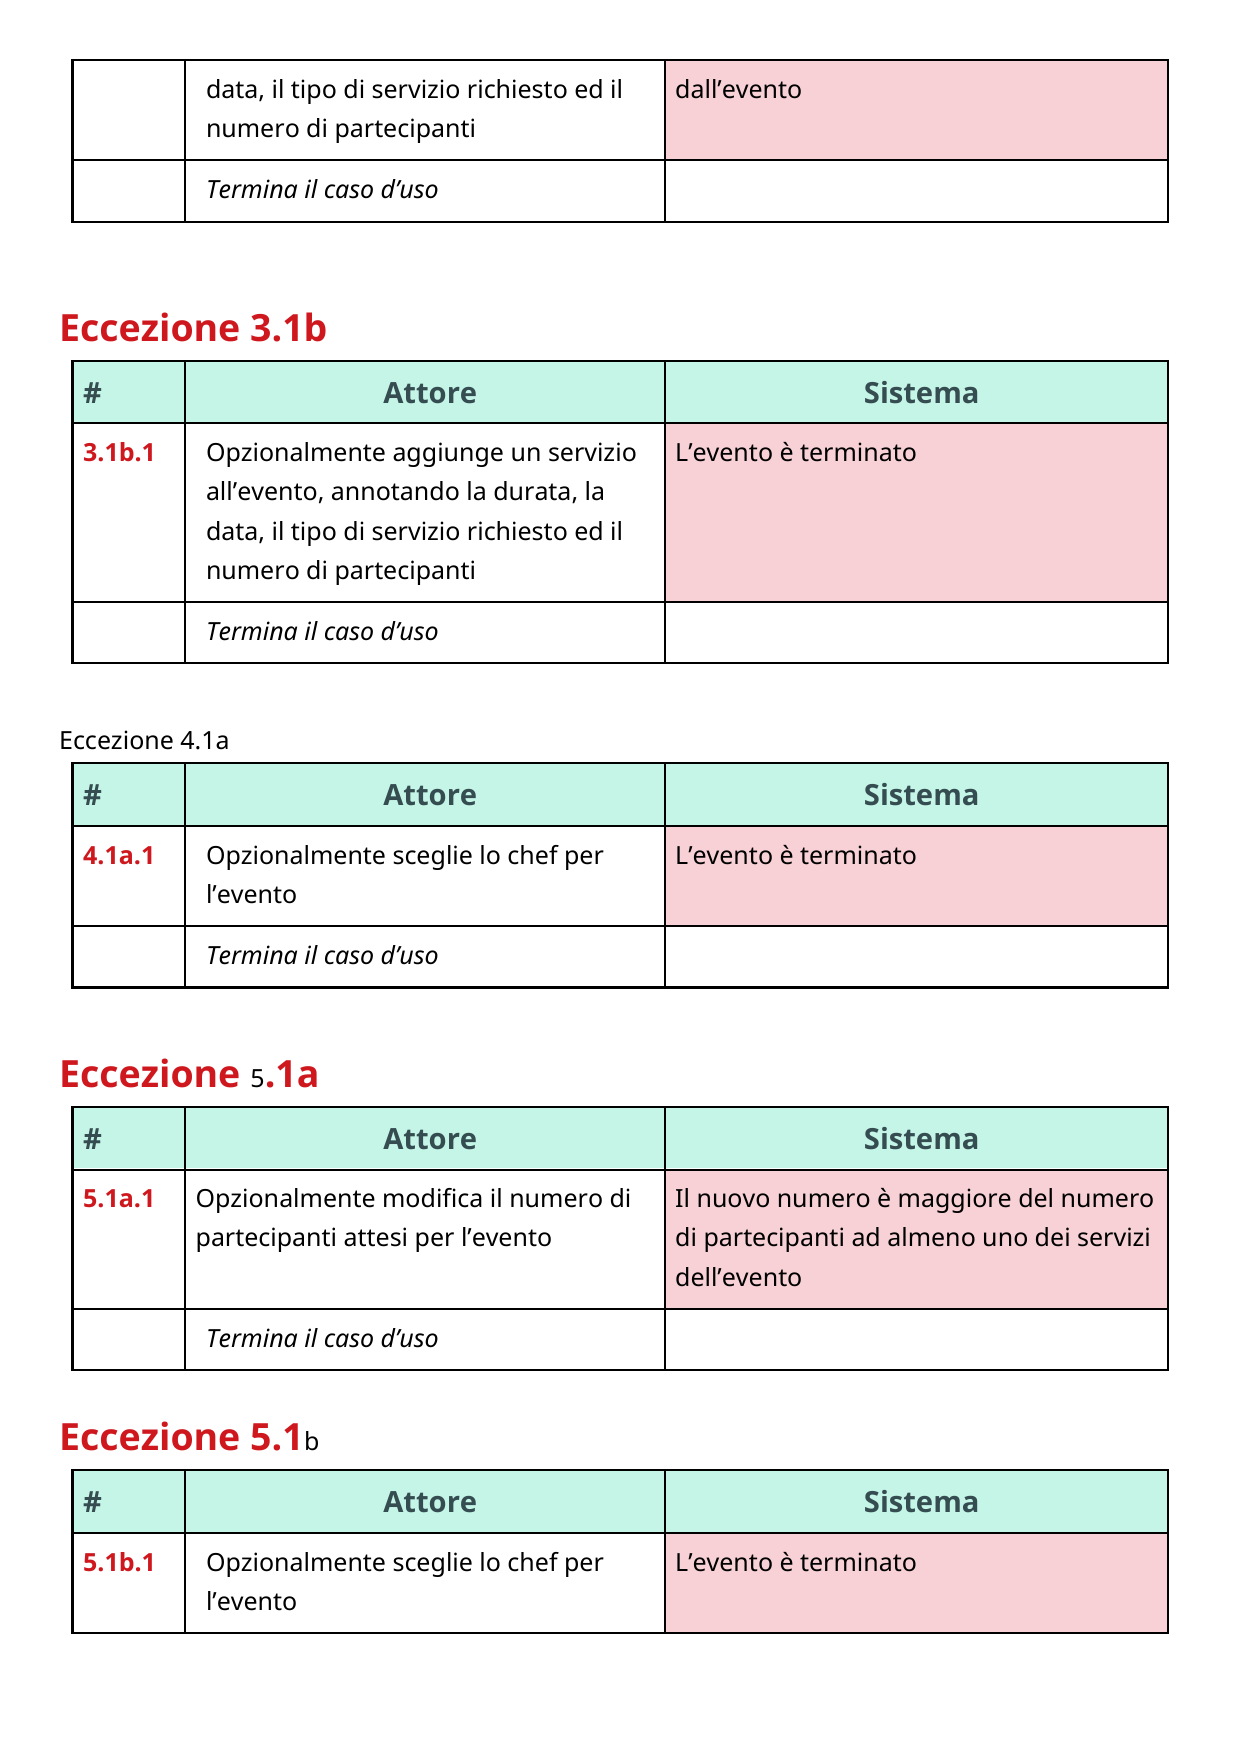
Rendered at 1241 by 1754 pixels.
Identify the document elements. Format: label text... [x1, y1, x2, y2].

table_cell Il nuovo numero è maggiore del numero di partecipanti ad almeno uno dei servizi dell’evento [666, 1171, 1167, 1308]
table_cell [74, 161, 184, 221]
table_cell 5.1a.1 [74, 1171, 184, 1308]
table_header Sistema [666, 764, 1167, 825]
table_cell 5.1b.1 [74, 1534, 184, 1632]
table_cell [74, 1310, 184, 1369]
table_cell [74, 927, 184, 986]
table_cell data, il tipo di servizio richiesto ed il numero di partecipanti [186, 61, 664, 159]
table_header Sistema [666, 362, 1167, 422]
table_cell [666, 1310, 1167, 1369]
text Eccezione 3.1b [59, 301, 1181, 352]
table_cell Opzionalmente sceglie lo chef per l’evento [186, 827, 664, 925]
table_header Attore [186, 1108, 664, 1168]
table_cell dall’evento [666, 61, 1167, 159]
table_header Attore [186, 764, 664, 825]
table_cell Opzionalmente sceglie lo chef per l’evento [186, 1534, 664, 1632]
table_cell Termina il caso d’uso [186, 927, 664, 986]
table_cell Termina il caso d’uso [186, 161, 664, 221]
table_cell L’evento è terminato [666, 1534, 1167, 1632]
table_header Attore [186, 362, 664, 422]
text Eccezione 5.1a [59, 1047, 1181, 1098]
table_cell Opzionalmente aggiunge un servizio all’evento, annotando la durata, la data, il tipo di servizio richiesto ed il numero di partecipanti [186, 424, 664, 601]
table_cell [666, 603, 1167, 662]
table_header # [74, 362, 184, 422]
table_header Attore [186, 1471, 664, 1532]
table_cell L’evento è terminato [666, 827, 1167, 925]
text Eccezione 4.1a [59, 723, 1181, 757]
table_header # [74, 764, 184, 825]
table_header # [74, 1471, 184, 1532]
table_header Sistema [666, 1108, 1167, 1168]
table_cell [666, 161, 1167, 221]
table_cell [666, 927, 1167, 986]
text Eccezione 5.1b [59, 1411, 1181, 1462]
table_header Sistema [666, 1471, 1167, 1532]
table_cell Termina il caso d’uso [186, 603, 664, 662]
table_cell L’evento è terminato [666, 424, 1167, 601]
table_cell Termina il caso d’uso [186, 1310, 664, 1369]
table_cell Opzionalmente modifica il numero di partecipanti attesi per l’evento [186, 1171, 664, 1308]
table_cell 3.1b.1 [74, 424, 184, 601]
table_cell [74, 61, 184, 159]
table_cell 4.1a.1 [74, 827, 184, 925]
table_cell [74, 603, 184, 662]
table_header # [74, 1108, 184, 1168]
